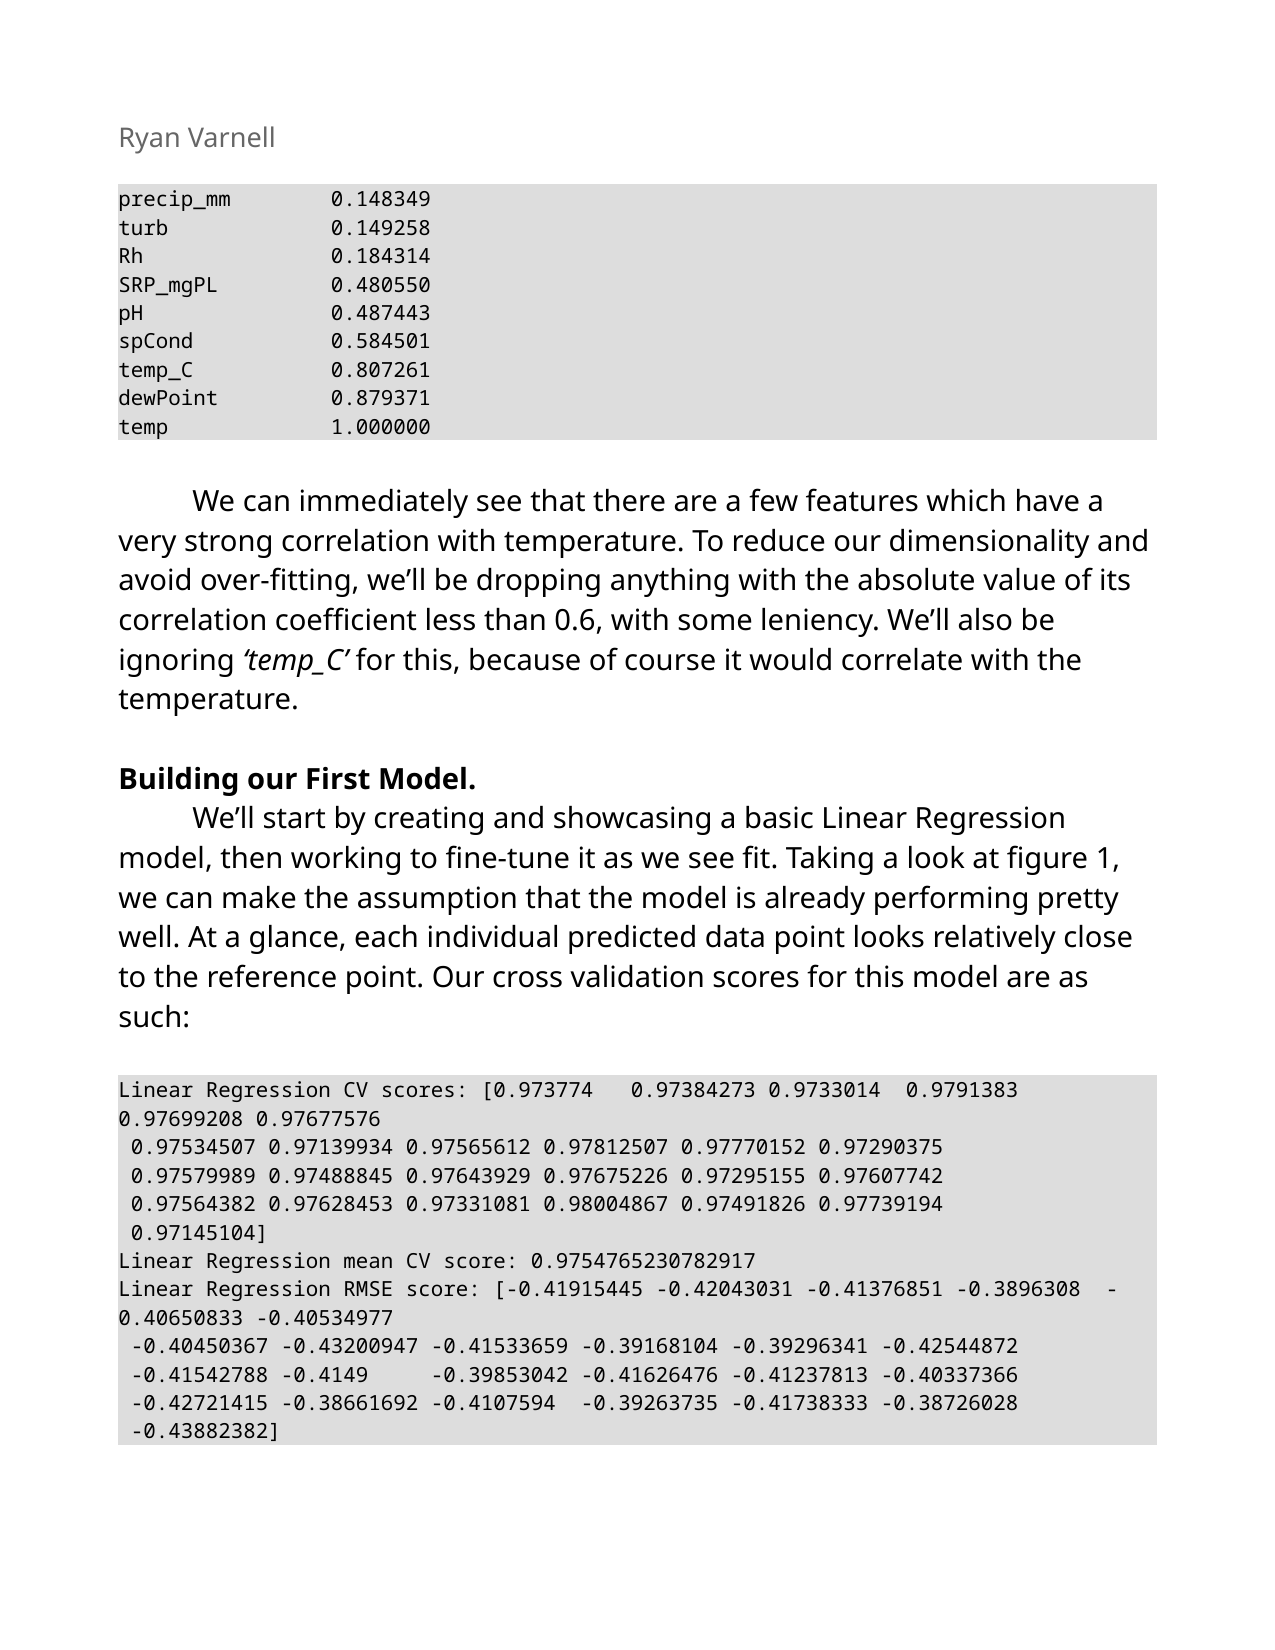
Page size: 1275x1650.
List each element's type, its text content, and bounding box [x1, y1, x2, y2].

text 0.97579989 0.97488845 0.97643929 0.97675226 0.97295155 0.97607742 [118, 1161, 1157, 1189]
text dewPoint 0.879371 [118, 383, 1157, 412]
text Linear Regression CV scores: [0.973774 0.97384273 0.9733014 0.9791383 0.97699208 0.97677576 [118, 1075, 1157, 1132]
text 0.97145104] [118, 1218, 1157, 1246]
text Building our First Model. [118, 758, 1157, 798]
text temp_C 0.807261 [118, 355, 1157, 383]
text -0.41542788 -0.4149 -0.39853042 -0.41626476 -0.41237813 -0.40337366 [118, 1360, 1157, 1388]
text temp 1.000000 [118, 412, 1157, 440]
text -0.43882382] [118, 1417, 1157, 1445]
text pH 0.487443 [118, 298, 1157, 327]
text -0.40450367 -0.43200947 -0.41533659 -0.39168104 -0.39296341 -0.42544872 [118, 1331, 1157, 1360]
text spCond 0.584501 [118, 327, 1157, 355]
text We’ll start by creating and showcasing a basic Linear Regression model, then working to fine-tune it as we see fit. Taking a look at figure 1, we can make the assumption that the model is already performing pretty well. At a glance, each individual predicted data point looks relatively close to the reference point. Our cross validation scores for this model are as such: [118, 798, 1157, 1036]
text We can immediately see that there are a few features which have a very strong correlation with temperature. To reduce our dimensionality and avoid over-fitting, we’ll be dropping anything with the absolute value of its correlation coefficient less than 0.6, with some leniency. We’ll also be ignoring ‘temp_C’ for this, because of course it would correlate with the temperature. [118, 480, 1157, 718]
text SRP_mgPL 0.480550 [118, 270, 1157, 298]
text -0.42721415 -0.38661692 -0.4107594 -0.39263735 -0.41738333 -0.38726028 [118, 1388, 1157, 1417]
text turb 0.149258 [118, 213, 1157, 241]
text Linear Regression mean CV score: 0.9754765230782917 [118, 1246, 1157, 1274]
text 0.97564382 0.97628453 0.97331081 0.98004867 0.97491826 0.97739194 [118, 1189, 1157, 1218]
text 0.97534507 0.97139934 0.97565612 0.97812507 0.97770152 0.97290375 [118, 1132, 1157, 1161]
text Linear Regression RMSE score: [-0.41915445 -0.42043031 -0.41376851 -0.3896308 -0.40650833 -0.40534977 [118, 1274, 1157, 1331]
text precip_mm 0.148349 [118, 184, 1157, 213]
text Rh 0.184314 [118, 241, 1157, 270]
